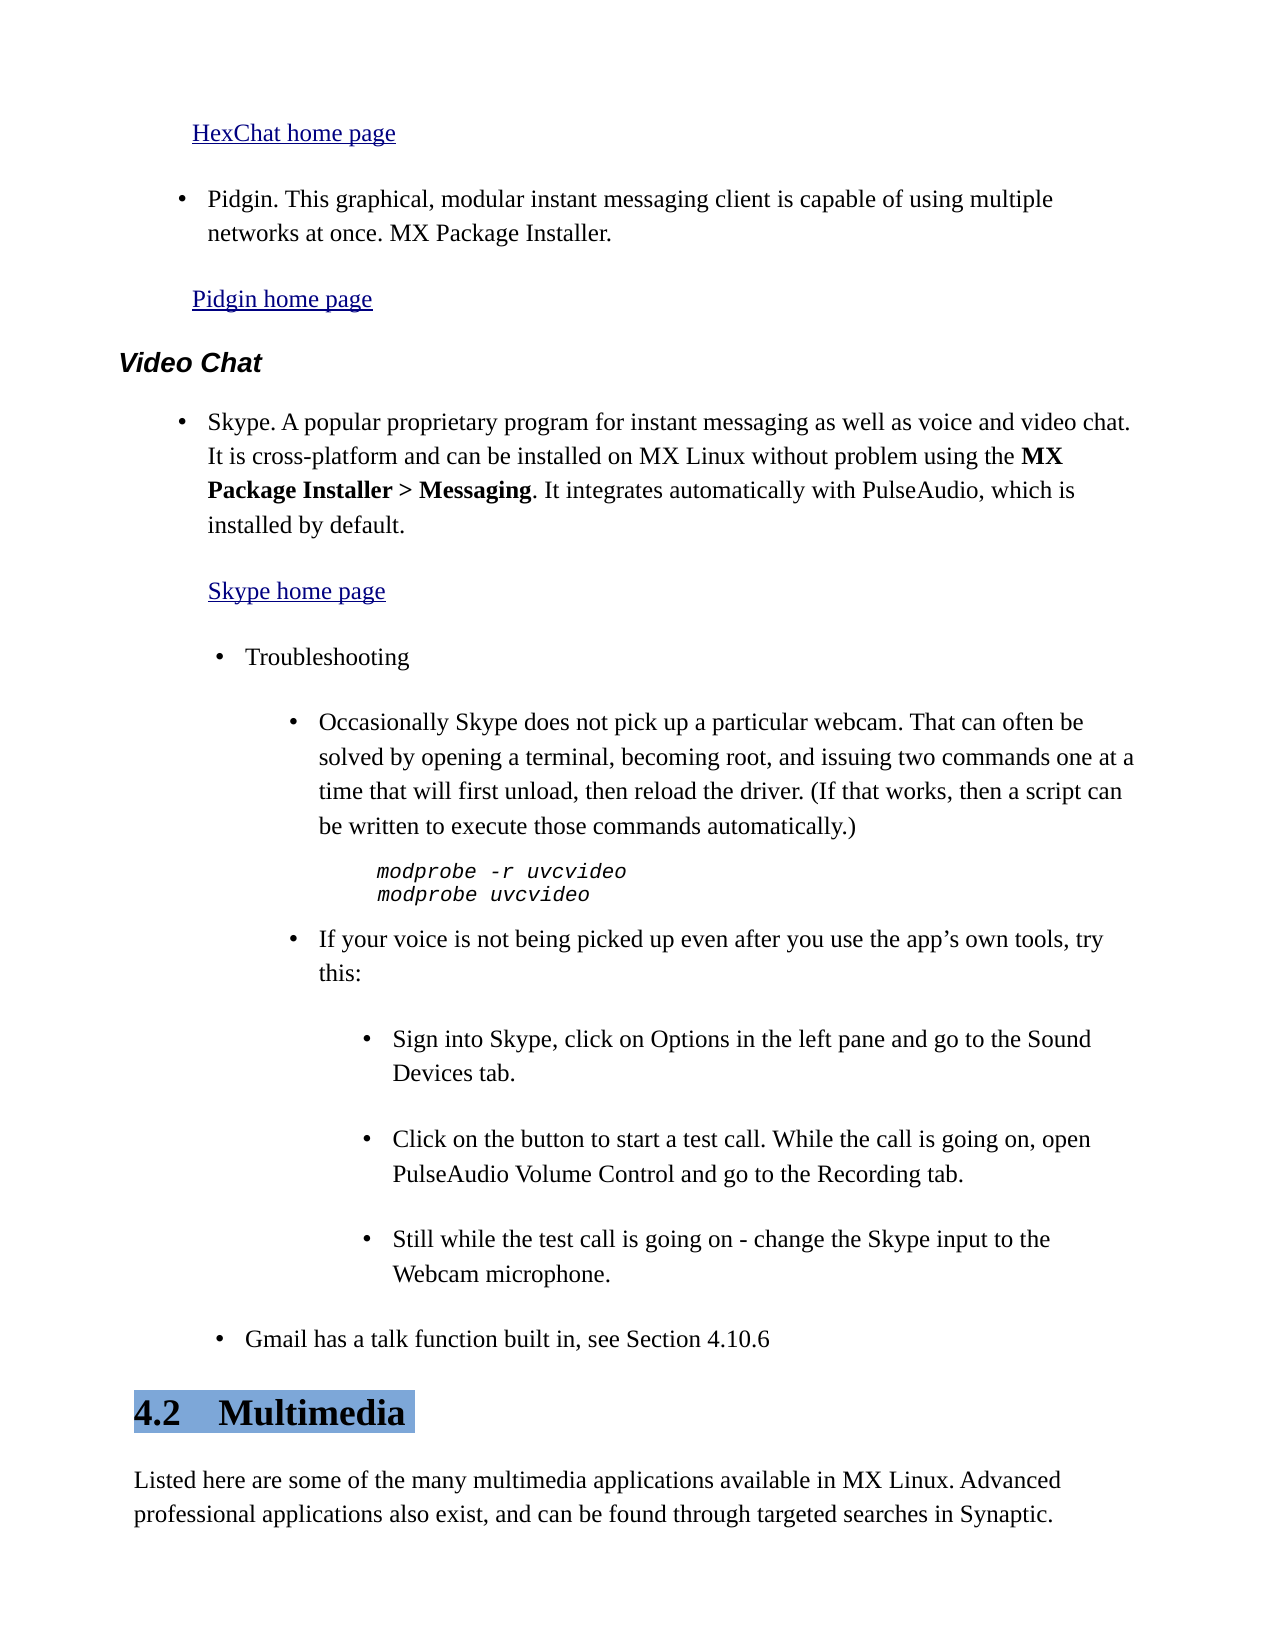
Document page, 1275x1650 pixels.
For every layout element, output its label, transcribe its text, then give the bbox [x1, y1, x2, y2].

list If your voice is not being picked up even after you use the app’s own tools, try this: [289, 924, 1141, 987]
text Listed here are some of the many multimedia applications available in MX Linux. Advanced professional applications also exist, and can be found through targeted searches in Synaptic. [134, 1465, 1141, 1528]
list Pidgin. This graphical, modular instant messaging client is capable of using multiple networks at once. MX Package Installer. [178, 184, 1141, 247]
list Troubleshooting [215, 642, 1141, 670]
list Pidgin home page [162, 284, 1157, 313]
list Skype. A popular proprietary program for instant messaging as well as voice and video chat. It is cross-platform and can be installed on MX Linux without problem using the MX Package Installer > Messaging. It integrates automatically with PulseAudio, which is installed by default. [178, 407, 1141, 539]
list Occasionally Skype does not pick up a particular webcam. That can often be solved by opening a terminal, becoming root, and issuing two commands one at a time that will first unload, then reload the driver. (If that works, then a script can be written to execute those commands automatically.) [289, 707, 1141, 839]
list modprobe -r uvcvideo [347, 861, 1157, 884]
list Gmail has a talk function built in, see Section 4.10.6 [215, 1324, 1141, 1353]
subtitle Video Chat [118, 347, 1157, 378]
list Still while the test call is going on - change the Skype input to the Webcam microphone. [363, 1224, 1141, 1288]
text Skype home page [134, 576, 1141, 604]
list HexChat home page [162, 118, 1157, 147]
list Sign into Skype, click on Options in the left pane and go to the Sound Devices tab. [363, 1024, 1141, 1087]
subtitle 4.2 Multimedia [415, 1390, 1141, 1433]
text modprobe uvcvideo [192, 884, 1157, 908]
list Click on the button to start a test call. While the call is going on, open PulseAudio Volume Control and go to the Recording tab. [363, 1124, 1141, 1187]
